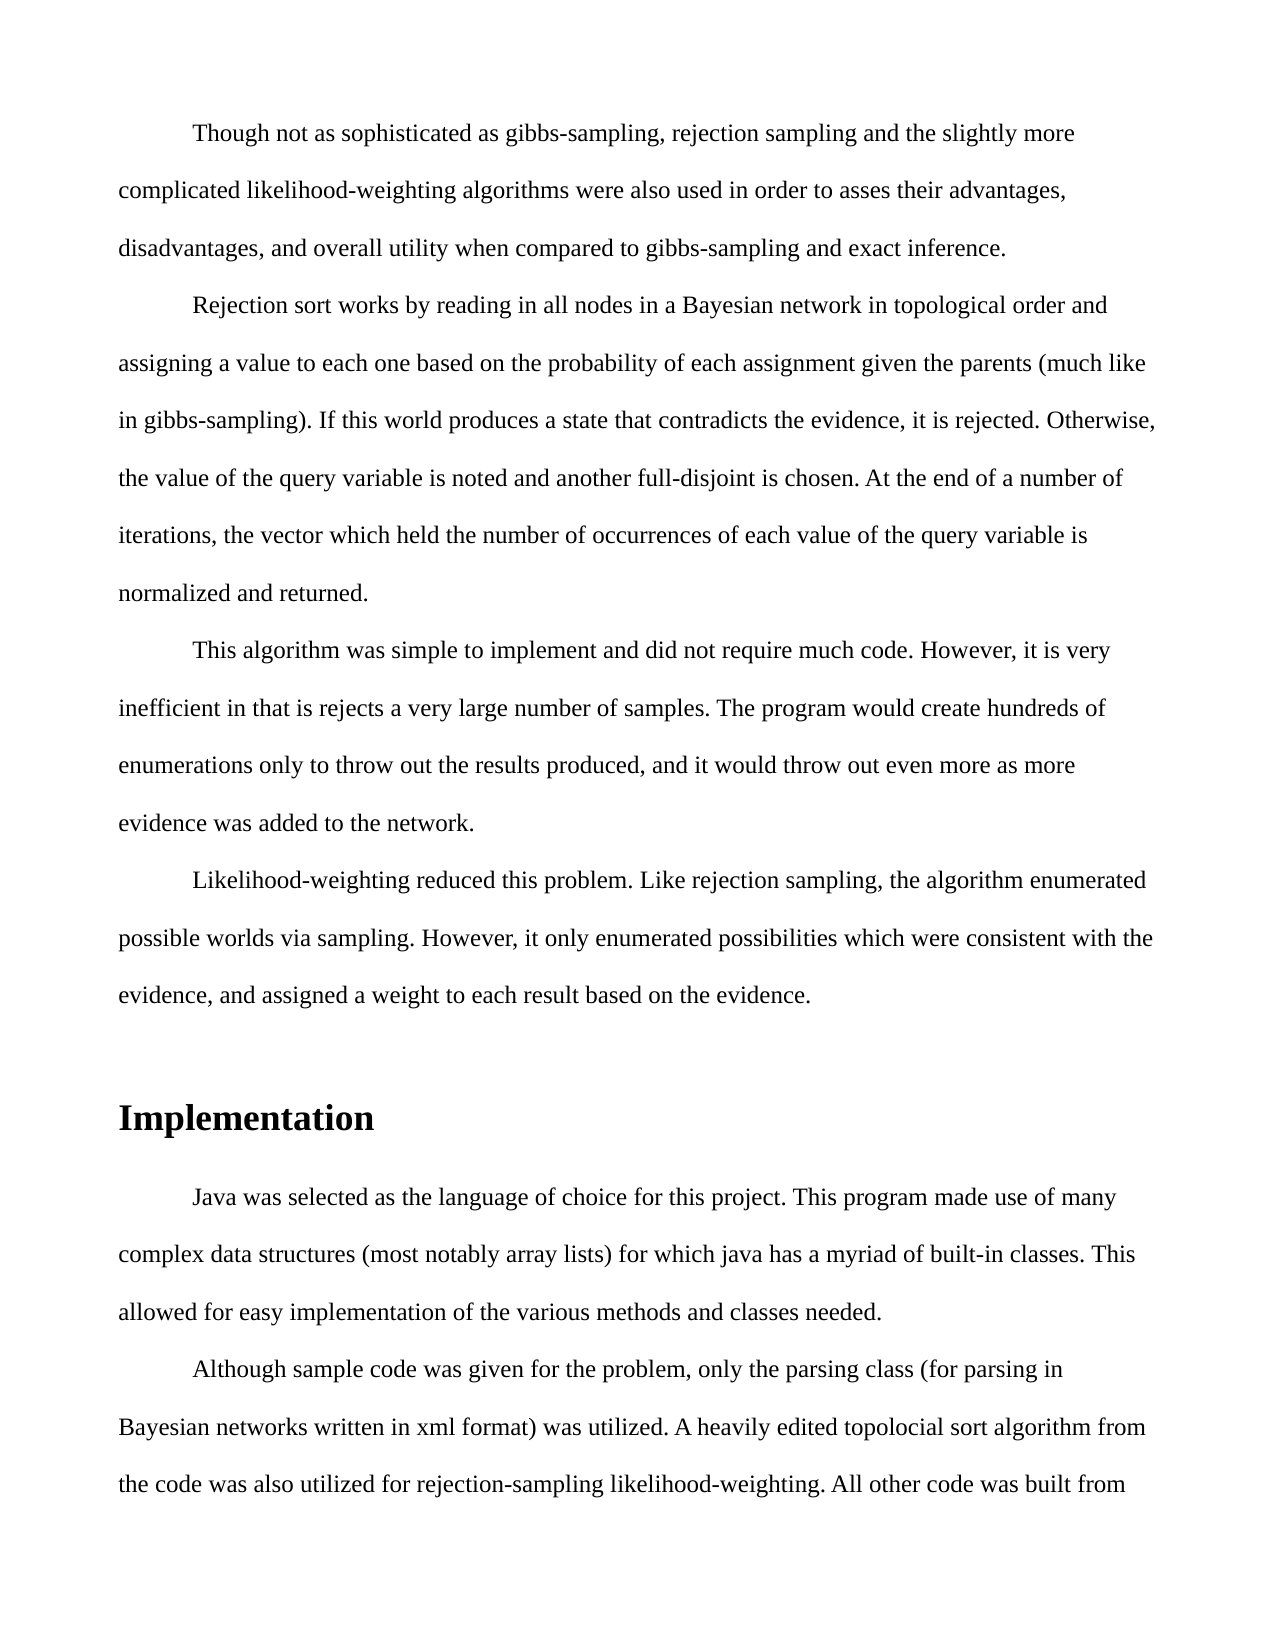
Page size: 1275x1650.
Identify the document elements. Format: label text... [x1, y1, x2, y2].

text Rejection sort works by reading in all nodes in a Bayesian network in topological order and assigning a value to each one based on the probability of each assignment given the parents (much like in gibbs-sampling). If this world produces a state that contradicts the evidence, it is rejected. Otherwise, the value of the query variable is noted and another full-disjoint is chosen. At the end of a number of iterations, the vector which held the number of occurrences of each value of the query variable is normalized and returned. [118, 291, 1157, 607]
text Likelihood-weighting reduced this problem. Like rejection sampling, the algorithm enumerated possible worlds via sampling. However, it only enumerated possibilities which were consistent with the evidence, and assigned a weight to each result based on the evidence. [118, 866, 1157, 1009]
text Though not as sophisticated as gibbs-sampling, rejection sampling and the slightly more complicated likelihood-weighting algorithms were also used in order to asses their advantages, disadvantages, and overall utility when compared to gibbs-sampling and exact inference. [118, 118, 1157, 262]
text Java was selected as the language of choice for this project. This program made use of many complex data structures (most notably array lists) for which java has a myriad of built-in classes. This allowed for easy implementation of the various methods and classes needed. [118, 1182, 1157, 1326]
text This algorithm was simple to implement and did not require much code. However, it is very inefficient in that is rejects a very large number of samples. The program would create hundreds of enumerations only to throw out the results produced, and it would throw out even more as more evidence was added to the network. [118, 636, 1157, 837]
text Implementation [118, 1096, 1157, 1139]
text Although sample code was given for the problem, only the parsing class (for parsing in Bayesian networks written in xml format) was utilized. A heavily edited topolocial sort algorithm from the code was also utilized for rejection-sampling likelihood-weighting. All other code was built from [118, 1354, 1157, 1498]
